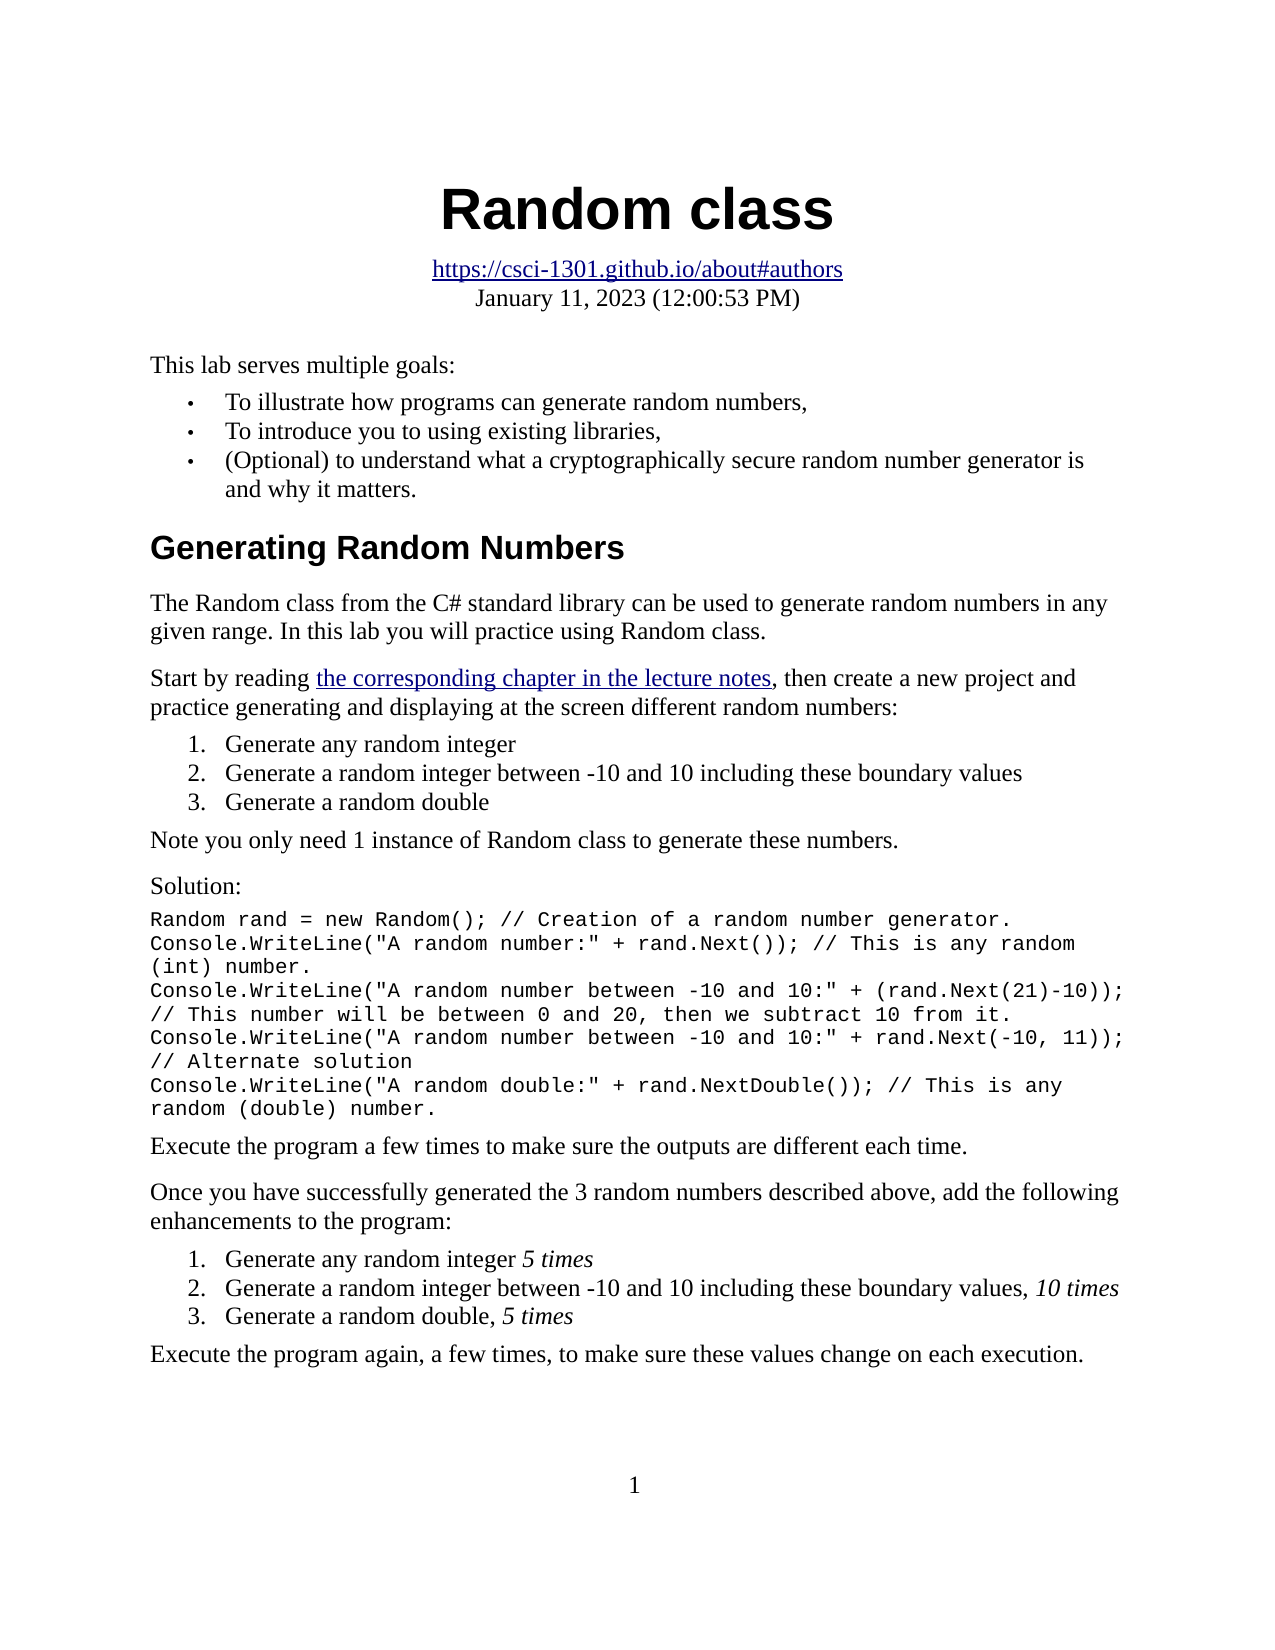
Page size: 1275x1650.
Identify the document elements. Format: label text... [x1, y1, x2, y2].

list To illustrate how programs can generate random numbers, [187, 387, 1125, 416]
list Generate any random integer [187, 729, 1125, 758]
list To introduce you to using existing libraries, [187, 416, 1125, 445]
text Console.WriteLine("A random number between -10 and 10:" + (rand.Next(21)-10)); // This number will be between 0 and 20, then we subtract 10 from it. [150, 980, 1125, 1027]
list Generate a random integer between -10 and 10 including these boundary values, 10 times [187, 1273, 1125, 1301]
text Console.WriteLine("A random number:" + rand.Next()); // This is any random (int) number. [150, 933, 1125, 980]
subtitle Generating Random Numbers [150, 527, 1125, 566]
text https://csci-1301.github.io/about#authors [150, 254, 1125, 283]
text The Random class from the C# standard library can be used to generate random numbers in any given range. In this lab you will practice using Random class. [150, 588, 1125, 645]
list Generate any random integer 5 times [187, 1244, 1125, 1273]
list (Optional) to understand what a cryptographically secure random number generator is and why it matters. [187, 445, 1125, 502]
text Console.WriteLine("A random number between -10 and 10:" + rand.Next(-10, 11)); // Alternate solution [150, 1027, 1125, 1074]
list Generate a random integer between -10 and 10 including these boundary values [187, 758, 1125, 787]
list Generate a random double, 5 times [187, 1301, 1125, 1330]
text Start by reading the corresponding chapter in the lecture notes, then create a new project and practice generating and displaying at the screen different random numbers: [150, 663, 1125, 721]
text Execute the program again, a few times, to make sure these values change on each execution. [150, 1339, 1125, 1368]
text This lab serves multiple goals: [150, 350, 1125, 378]
list Generate a random double [187, 787, 1125, 816]
text Execute the program a few times to make sure the outputs are different each time. [150, 1131, 1125, 1159]
text Note you only need 1 instance of Random class to generate these numbers. [150, 825, 1125, 853]
text Once you have successfully generated the 3 random numbers described above, add the following enhancements to the program: [150, 1177, 1125, 1235]
text January 11, 2023 (12:00:53 PM) [150, 283, 1125, 312]
title Random class [150, 175, 1125, 242]
text Random rand = new Random(); // Creation of a random number generator. [150, 909, 1125, 933]
text Console.WriteLine("A random double:" + rand.NextDouble()); // This is any random (double) number. [150, 1074, 1125, 1122]
text Solution: [150, 871, 1125, 900]
